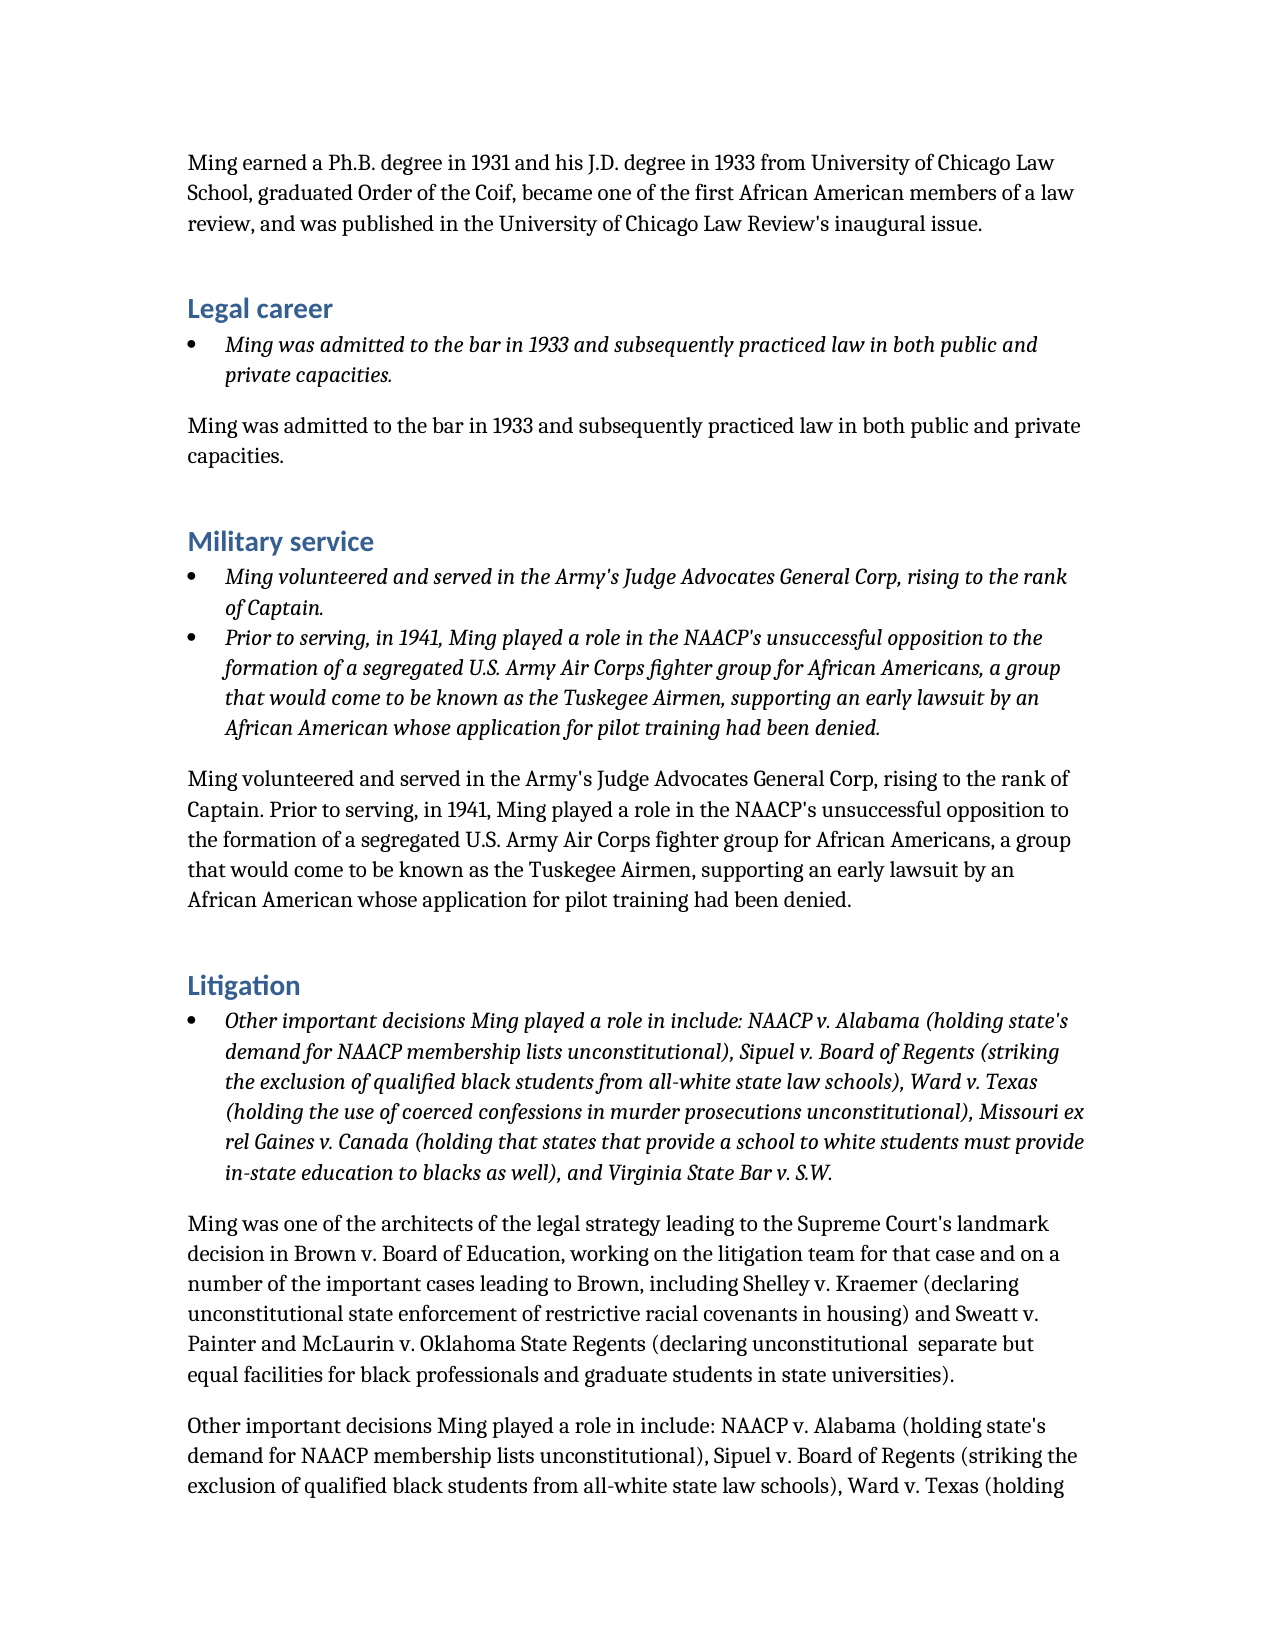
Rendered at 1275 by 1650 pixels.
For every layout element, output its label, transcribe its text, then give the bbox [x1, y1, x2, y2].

subtitle Litigation [187, 967, 1087, 1003]
text Ming was admitted to the bar in 1933 and subsequently practiced law in both public and private capacities. [187, 413, 1087, 469]
subtitle Military service [187, 523, 1087, 559]
text Ming volunteered and served in the Army's Judge Advocates General Corp, rising to the rank of Captain. Prior to serving, in 1941, Ming played a role in the NAACP's unsuccessful opposition to the formation of a segregated U.S. Army Air Corps fighter group for African Americans, a group that would come to be known as the Tuskegee Airmen, supporting an early lawsuit by an African American whose application for pilot training had been denied. [187, 766, 1087, 913]
subtitle Legal career [187, 291, 1087, 326]
text Ming was one of the architects of the legal strategy leading to the Supreme Court's landmark decision in Brown v. Board of Education, working on the litigation team for that case and on a number of the important cases leading to Brown, including Shelley v. Kraemer (declaring unconstitutional state enforcement of restrictive racial covenants in housing) and Sweatt v. Painter and McLaurin v. Oklahoma State Regents (declaring unconstitutional separate but equal facilities for black professionals and graduate students in state universities). [187, 1210, 1087, 1388]
text Ming earned a Ph.B. degree in 1931 and his J.D. degree in 1933 from University of Chicago Law School, graduated Order of the Coif, became one of the first African American members of a law review, and was published in the University of Chicago Law Review's inaugural issue. [187, 150, 1087, 237]
list Prior to serving, in 1941, Ming played a role in the NAACP's unsuccessful opposition to the formation of a segregated U.S. Army Air Corps fighter group for African Americans, a group that would come to be known as the Tuskegee Airmen, supporting an early lawsuit by an African American whose application for pilot training had been denied. [187, 624, 1087, 742]
list Ming was admitted to the bar in 1933 and subsequently practiced law in both public and private capacities. [187, 332, 1087, 388]
list Ming volunteered and served in the Army's Judge Advocates General Corp, rising to the rank of Captain. [187, 564, 1087, 621]
list Other important decisions Ming played a role in include: NAACP v. Alabama (holding state's demand for NAACP membership lists unconstitutional), Sipuel v. Board of Regents (striking the exclusion of qualified black students from all-white state law schools), Ward v. Texas (holding the use of coerced confessions in murder prosecutions unconstitutional), Missouri ex rel Gaines v. Canada (holding that states that provide a school to white students must provide in-state education to blacks as well), and Virginia State Bar v. S.W. [187, 1008, 1087, 1186]
text Other important decisions Ming played a role in include: NAACP v. Alabama (holding state's demand for NAACP membership lists unconstitutional), Sipuel v. Board of Regents (striking the exclusion of qualified black students from all-white state law schools), Ward v. Texas (holding [187, 1412, 1087, 1499]
